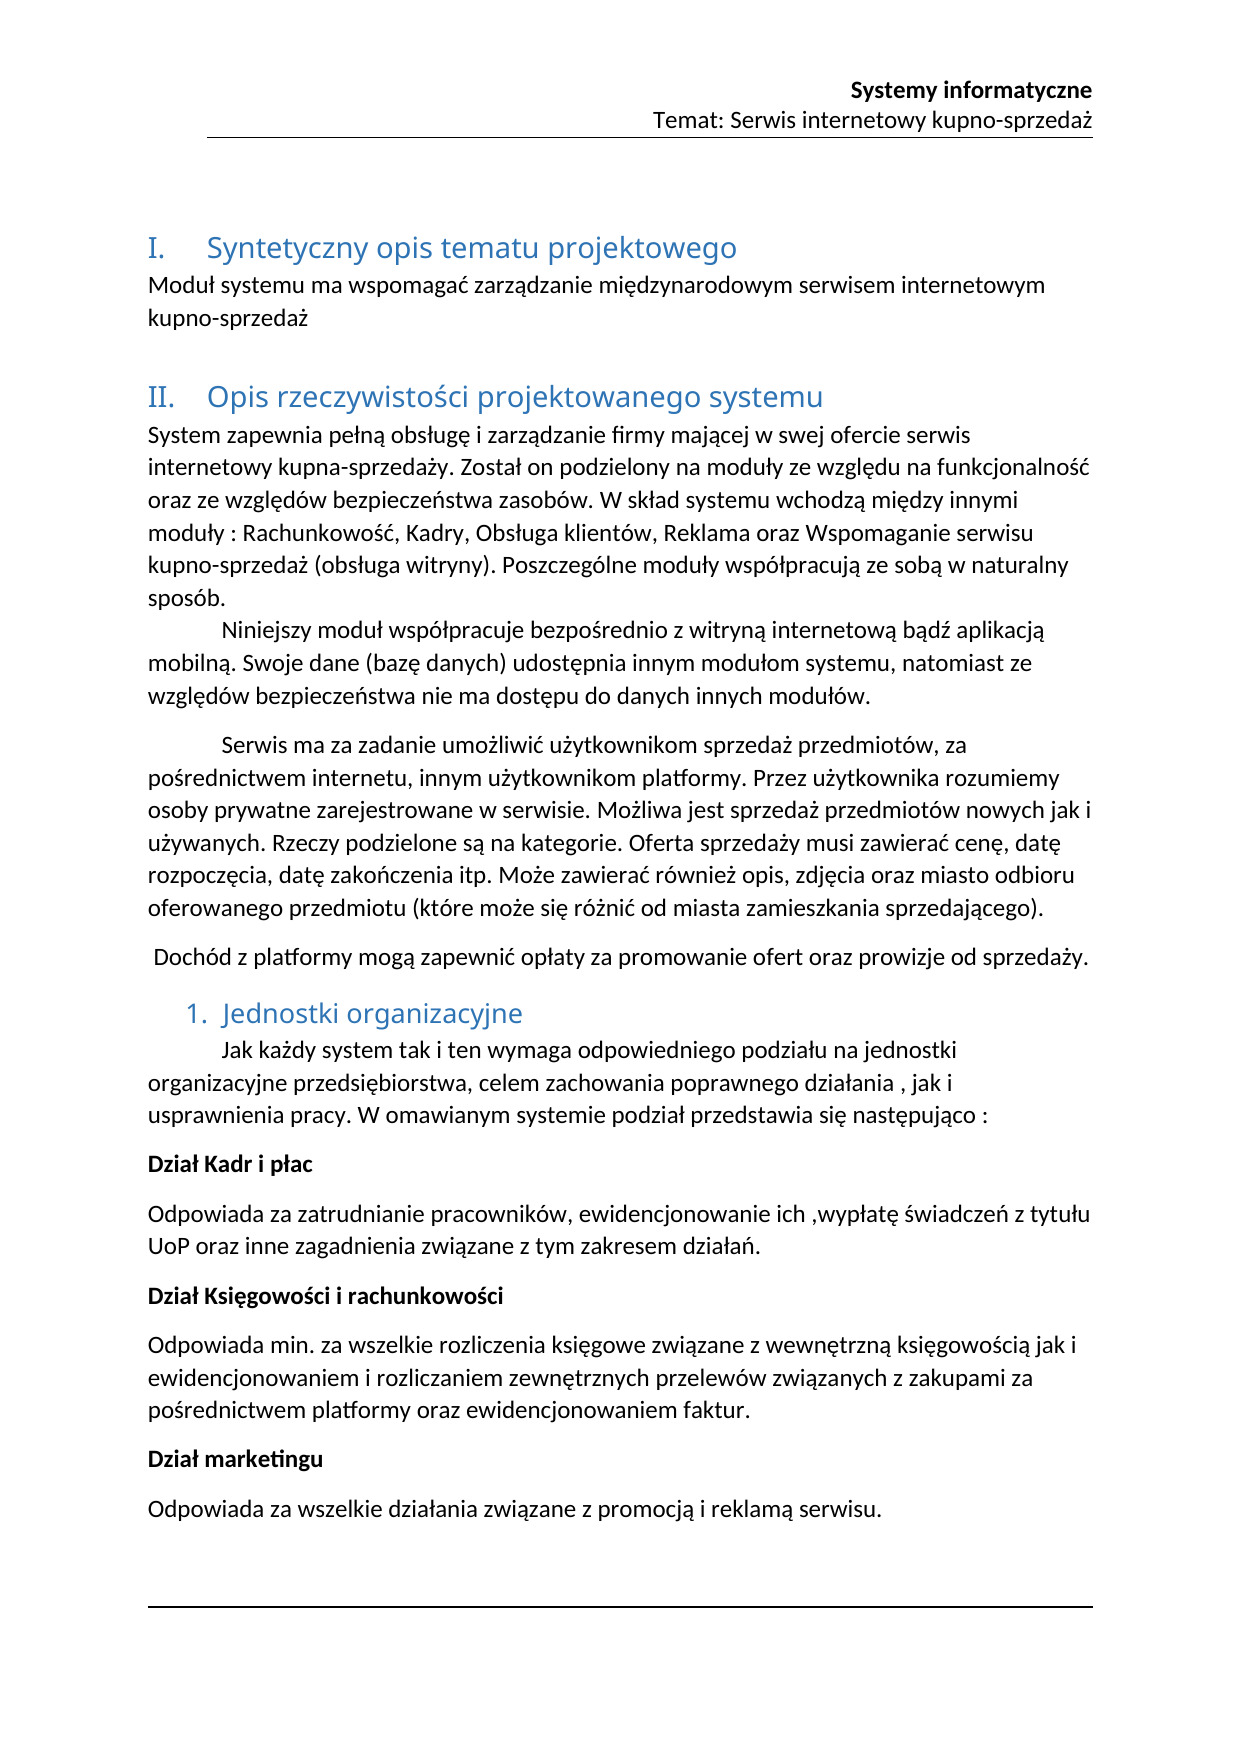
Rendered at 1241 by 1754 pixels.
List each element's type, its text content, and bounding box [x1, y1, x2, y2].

text Serwis ma za zadanie umożliwić użytkownikom sprzedaż przedmiotów, za pośrednictwem internetu, innym użytkownikom platformy. Przez użytkownika rozumiemy osoby prywatne zarejestrowane w serwisie. Możliwa jest sprzedaż przedmiotów nowych jak i używanych. Rzeczy podzielone są na kategorie. Oferta sprzedaży musi zawierać cenę, datę rozpoczęcia, datę zakończenia itp. Może zawierać również opis, zdjęcia oraz miasto odbioru oferowanego przedmiotu (które może się różnić od miasta zamieszkania sprzedającego). [148, 729, 1093, 923]
text Odpowiada min. za wszelkie rozliczenia księgowe związane z wewnętrzną księgowością jak i ewidencjonowaniem i rozliczaniem zewnętrznych przelewów związanych z zakupami za pośrednictwem platformy oraz ewidencjonowaniem faktur. [148, 1329, 1093, 1425]
text System zapewnia pełną obsługę i zarządzanie firmy mającej w swej ofercie serwis internetowy kupna-sprzedaży. Został on podzielony na moduły ze względu na funkcjonalność oraz ze względów bezpieczeństwa zasobów. W skład systemu wchodzą między innymi moduły : Rachunkowość, Kadry, Obsługa klientów, Reklama oraz Wspomaganie serwisu kupno-sprzedaż (obsługa witryny). Poszczególne moduły współpracują ze sobą w naturalny sposób. Niniejszy moduł współpracuje bezpośrednio z witryną internetową bądź aplikacją mobilną. Swoje dane (bazę danych) udostępnia innym modułom systemu, natomiast ze względów bezpieczeństwa nie ma dostępu do danych innych modułów. [148, 419, 1093, 710]
text Moduł systemu ma wspomagać zarządzanie międzynarodowym serwisem internetowym kupno-sprzedaż [148, 270, 1093, 333]
subtitle Jednostki organizacyjne [185, 995, 1093, 1032]
subtitle Syntetyczny opis tematu projektowego [148, 227, 1093, 267]
text Dział Kadr i płac [148, 1149, 1093, 1179]
text Odpowiada za wszelkie działania związane z promocją i reklamą serwisu. [148, 1493, 1093, 1523]
subtitle Opis rzeczywistości projektowanego systemu [148, 377, 1093, 416]
text Dochód z platformy mogą zapewnić opłaty za promowanie ofert oraz prowizje od sprzedaży. [148, 941, 1093, 972]
text Dział Księgowości i rachunkowości [148, 1280, 1093, 1310]
text Odpowiada za zatrudnianie pracowników, ewidencjonowanie ich ,wypłatę świadczeń z tytułu UoP oraz inne zagadnienia związane z tym zakresem działań. [148, 1198, 1093, 1261]
text Dział marketingu [148, 1443, 1093, 1474]
text Jak każdy system tak i ten wymaga odpowiedniego podziału na jednostki organizacyjne przedsiębiorstwa, celem zachowania poprawnego działania , jak i usprawnienia pracy. W omawianym systemie podział przedstawia się następująco : [148, 1034, 1093, 1130]
